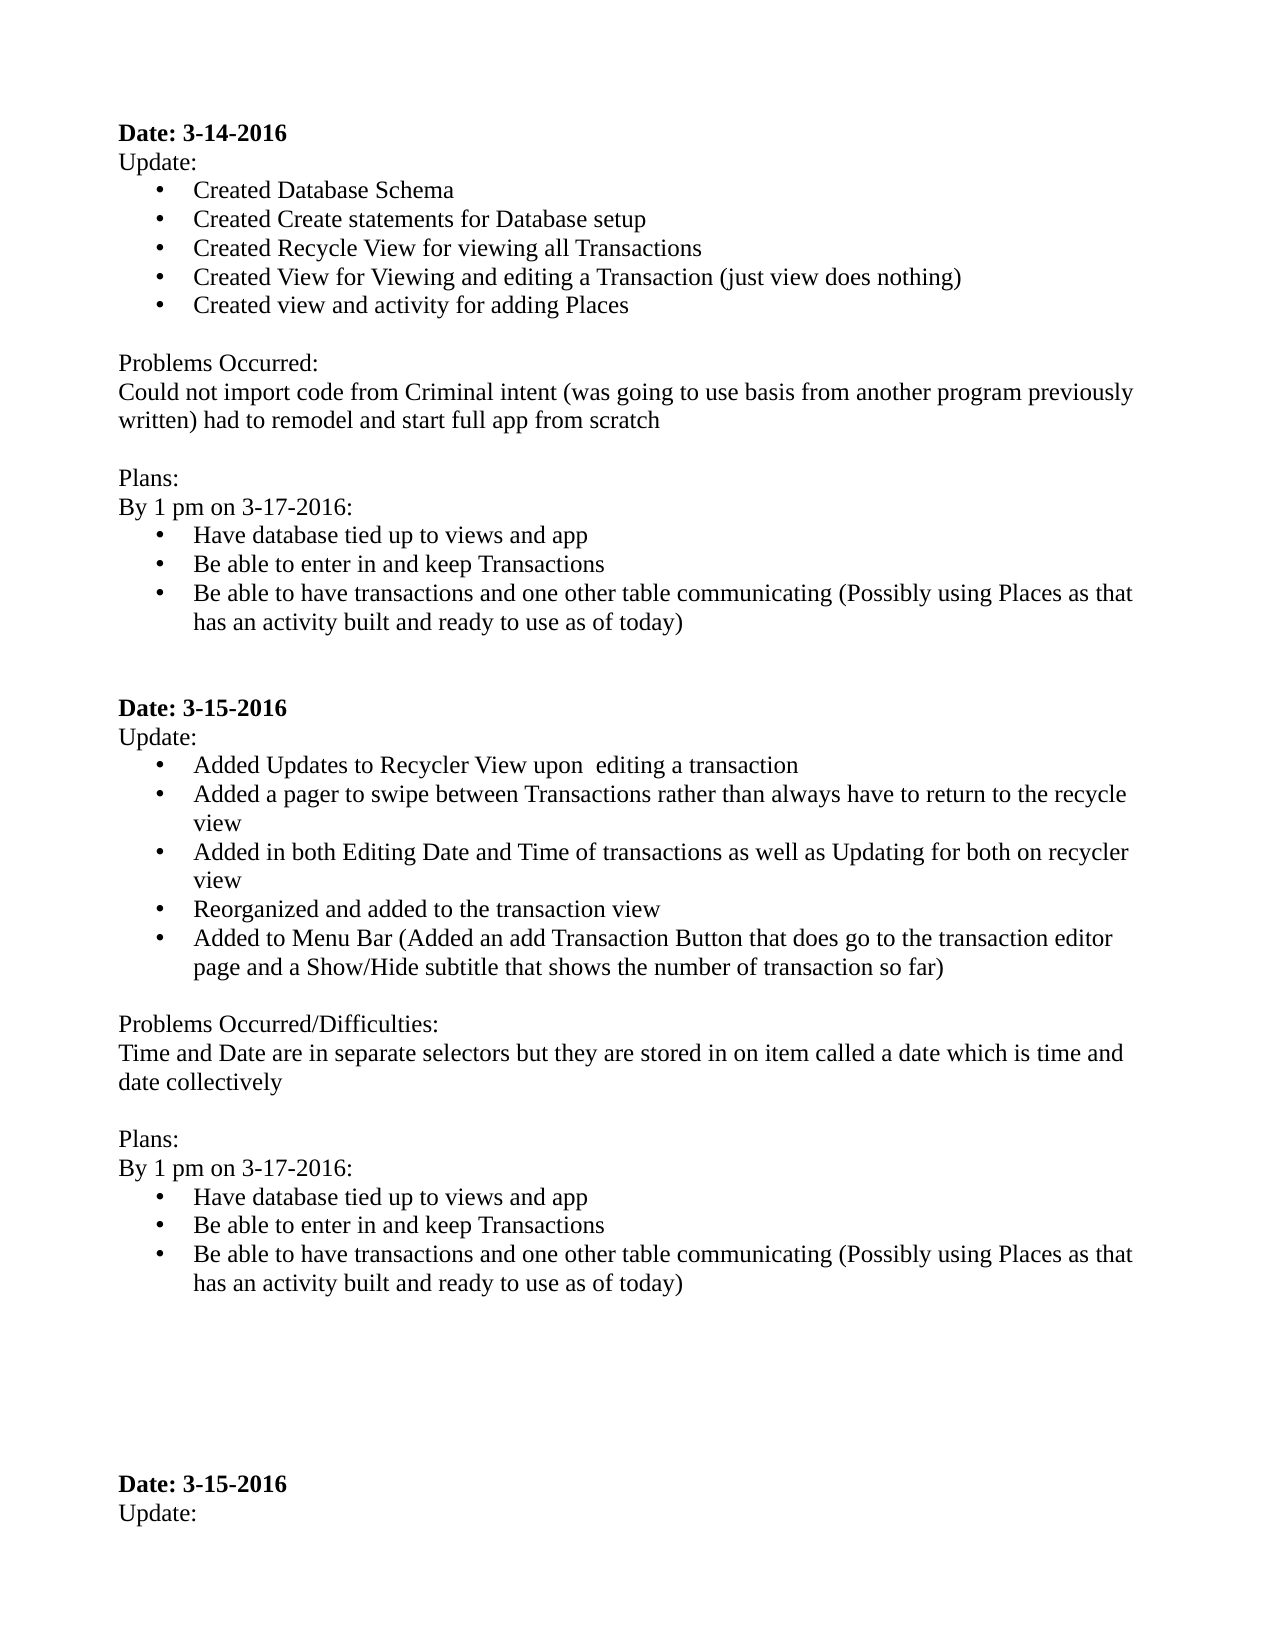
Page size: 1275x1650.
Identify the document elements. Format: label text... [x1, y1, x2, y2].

list Have database tied up to views and app [156, 1182, 1157, 1211]
text By 1 pm on 3-17-2016: [118, 1153, 1157, 1182]
text Update: [118, 722, 1157, 751]
list Have database tied up to views and app [156, 521, 1157, 549]
text Date: 3-15-2016 [118, 1469, 1157, 1498]
text By 1 pm on 3-17-2016: [118, 492, 1157, 521]
list Created View for Viewing and editing a Transaction (just view does nothing) [156, 262, 1157, 291]
list Added in both Editing Date and Time of transactions as well as Updating for both on recycler view [156, 837, 1157, 894]
list Created view and activity for adding Places [156, 291, 1157, 319]
list Added to Menu Bar (Added an add Transaction Button that does go to the transaction editor page and a Show/Hide subtitle that shows the number of transaction so far) [156, 923, 1157, 981]
text Plans: [118, 1124, 1157, 1153]
text Could not import code from Criminal intent (was going to use basis from another program previously written) had to remodel and start full app from scratch [118, 377, 1157, 434]
list Created Database Schema [156, 176, 1157, 204]
text Plans: [118, 463, 1157, 492]
list Be able to enter in and keep Transactions [156, 1211, 1157, 1239]
list Be able to have transactions and one other table communicating (Possibly using Places as that has an activity built and ready to use as of today) [156, 578, 1157, 636]
list Added a pager to swipe between Transactions rather than always have to return to the recycle view [156, 779, 1157, 837]
text Problems Occurred: [118, 348, 1157, 377]
text Problems Occurred/Difficulties: [118, 1009, 1157, 1038]
list Reorganized and added to the transaction view [156, 894, 1157, 923]
text Update: [118, 1498, 1157, 1527]
list Be able to have transactions and one other table communicating (Possibly using Places as that has an activity built and ready to use as of today) [156, 1239, 1157, 1297]
text Time and Date are in separate selectors but they are stored in on item called a date which is time and date collectively [118, 1038, 1157, 1096]
list Added Updates to Recycler View upon editing a transaction [156, 751, 1157, 779]
text Date: 3-14-2016 [118, 118, 1157, 147]
list Created Create statements for Database setup [156, 204, 1157, 233]
text Update: [118, 147, 1157, 176]
text Date: 3-15-2016 [118, 693, 1157, 722]
list Be able to enter in and keep Transactions [156, 549, 1157, 578]
list Created Recycle View for viewing all Transactions [156, 233, 1157, 262]
